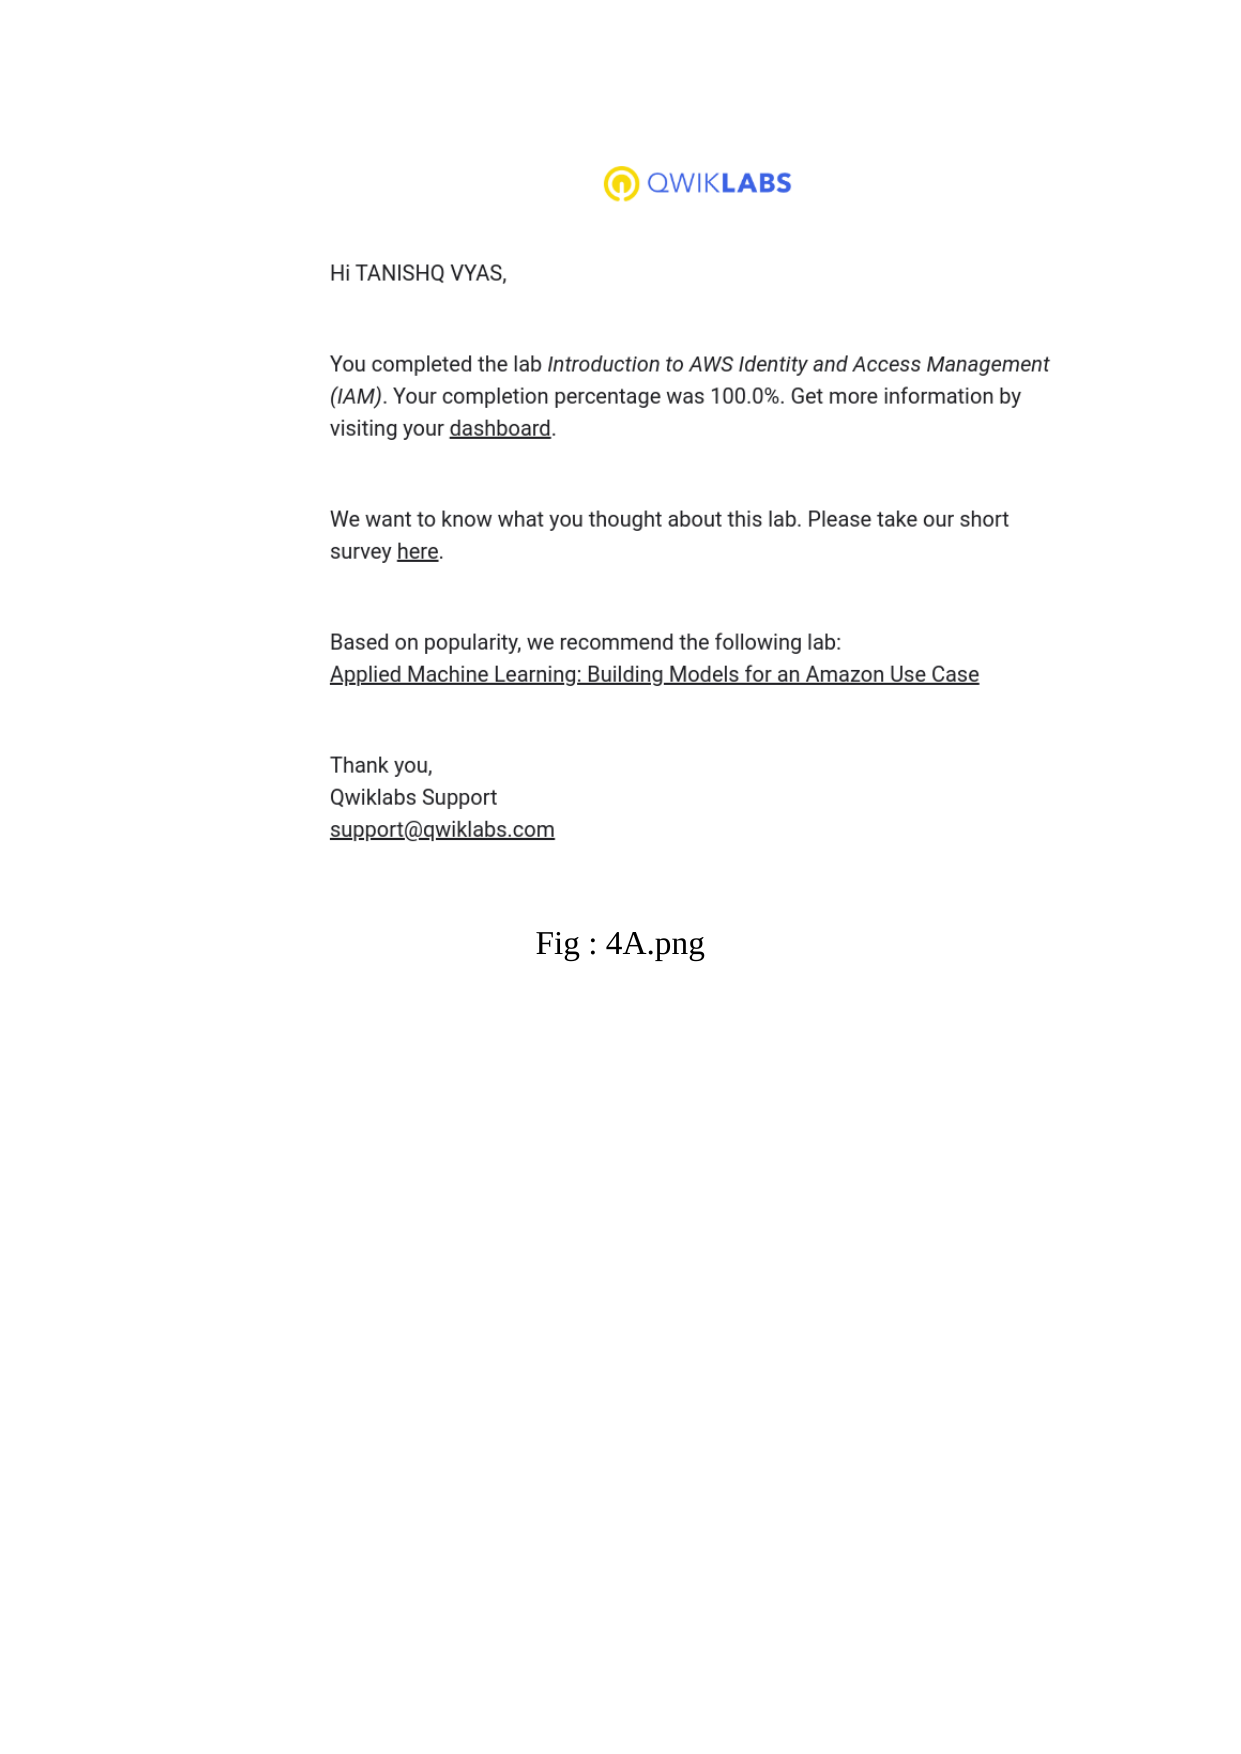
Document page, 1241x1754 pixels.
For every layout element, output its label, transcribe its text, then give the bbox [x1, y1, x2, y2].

text Fig : 4A.png [118, 923, 1122, 961]
picture [118, 118, 1123, 885]
